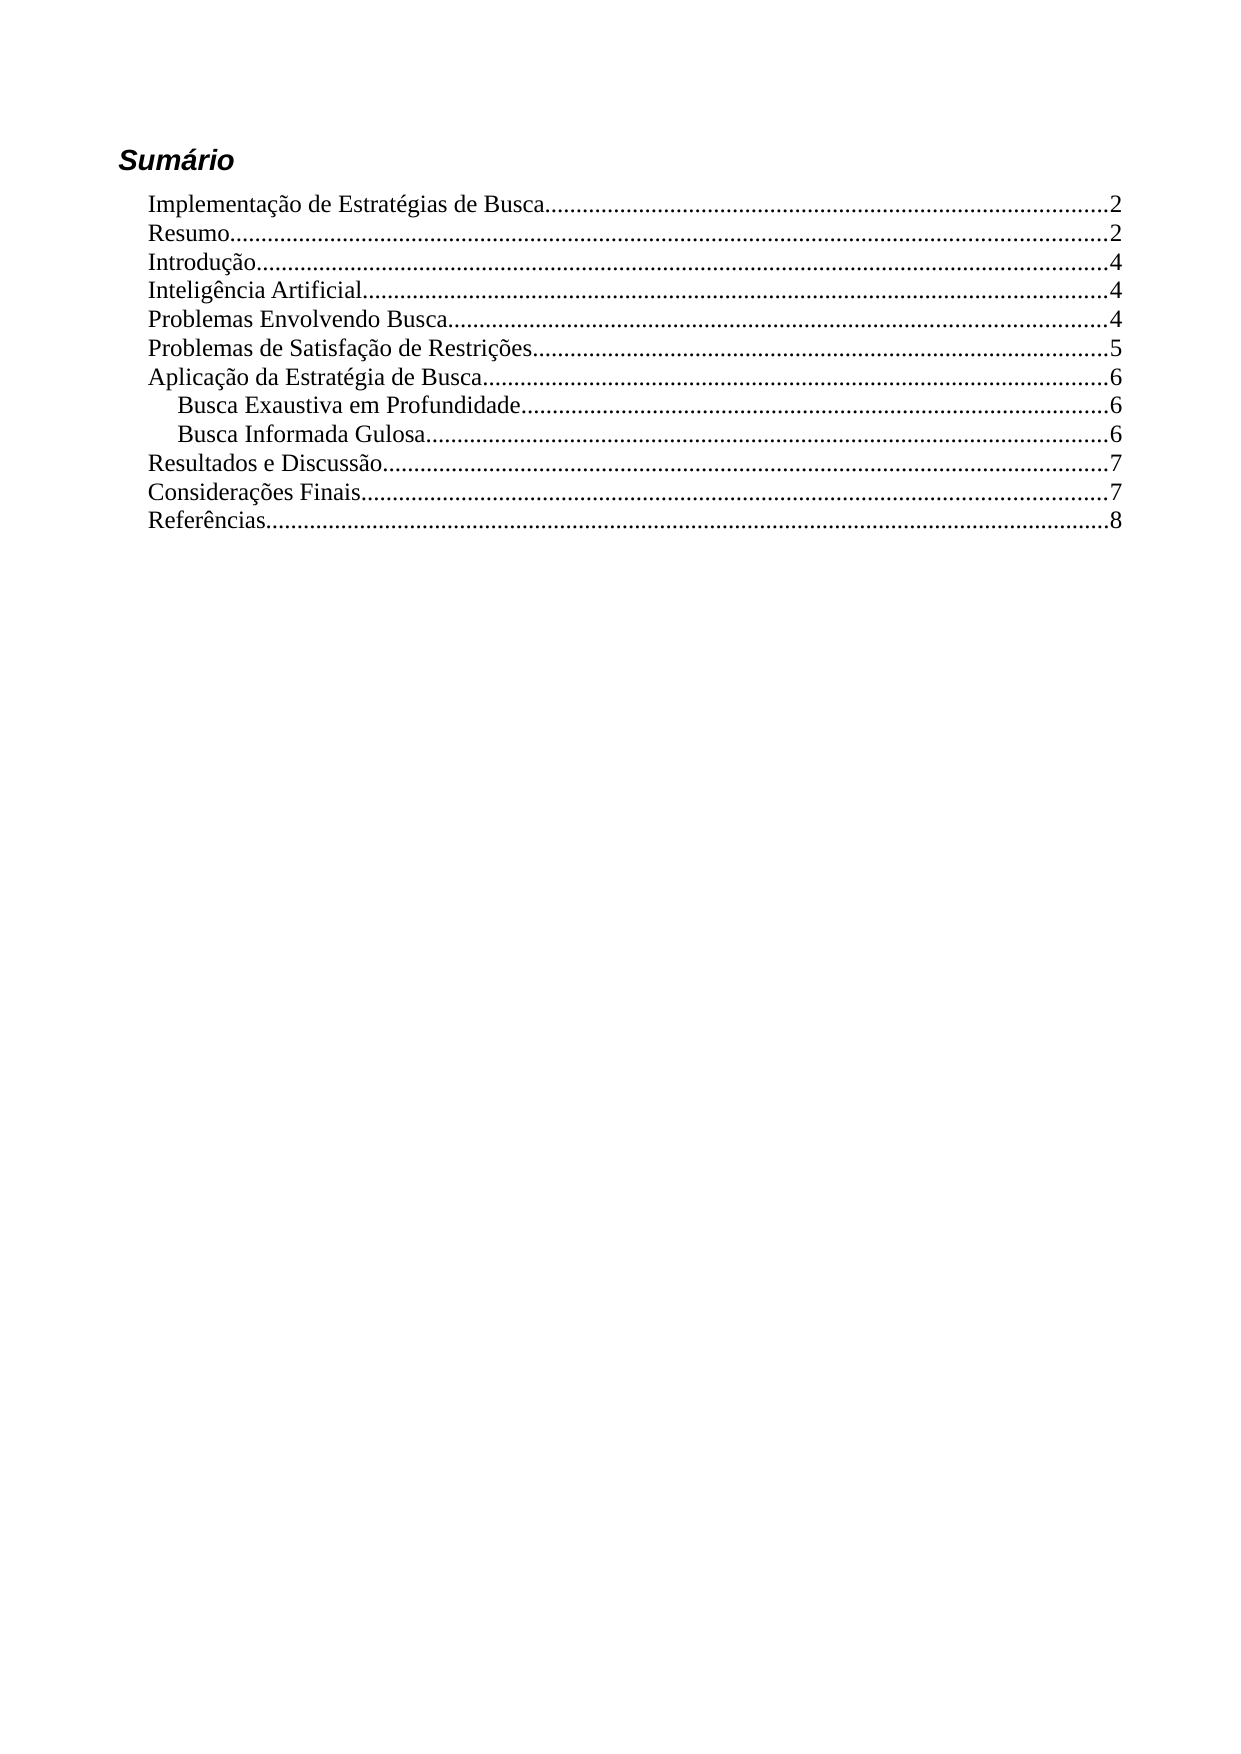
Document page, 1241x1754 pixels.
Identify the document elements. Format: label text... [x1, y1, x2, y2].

text Resultados e Discussão 7 [148, 448, 1122, 477]
text Considerações Finais 7 [148, 477, 1122, 505]
text Problemas Envolvendo Busca 4 [148, 304, 1122, 333]
text Inteligência Artificial 4 [148, 275, 1122, 304]
text Implementação de Estratégias de Busca 2 [148, 189, 1122, 218]
text Busca Exaustiva em Profundidade 6 [177, 390, 1122, 419]
text Introdução 4 [148, 247, 1122, 275]
subtitle Sumário [118, 143, 1122, 177]
text Resumo 2 [148, 218, 1122, 247]
text Busca Informada Gulosa 6 [177, 419, 1122, 448]
text Aplicação da Estratégia de Busca 6 [148, 362, 1122, 390]
text Problemas de Satisfação de Restrições 5 [148, 333, 1122, 362]
text Referências 8 [148, 505, 1122, 534]
